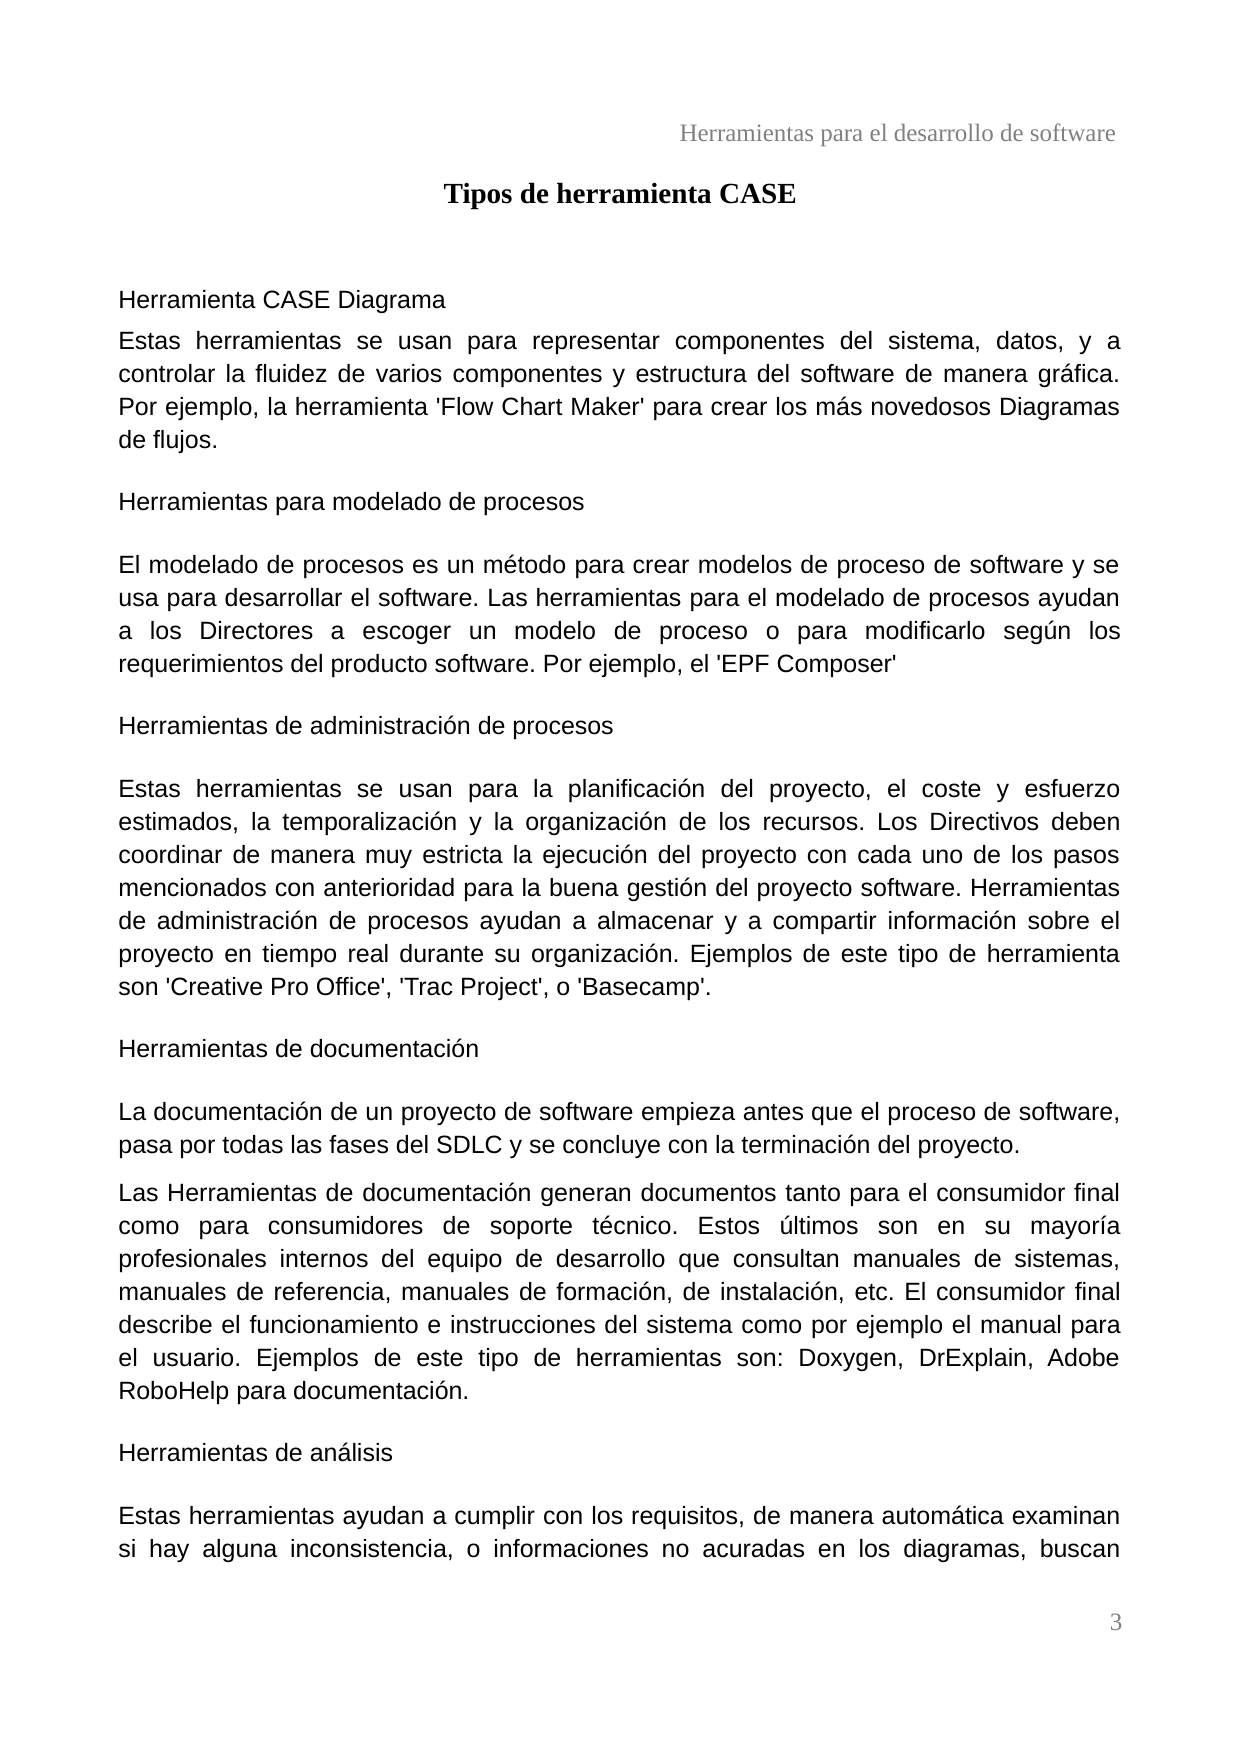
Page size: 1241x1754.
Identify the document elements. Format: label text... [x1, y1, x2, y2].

text Las Herramientas de documentación generan documentos tanto para el consumidor final como para consumidores de soporte técnico. Estos últimos son en su mayoría profesionales internos del equipo de desarrollo que consultan manuales de sistemas, manuales de referencia, manuales de formación, de instalación, etc. El consumidor final describe el funcionamiento e instrucciones del sistema como por ejemplo el manual para el usuario. Ejemplos de este tipo de herramientas son: Doxygen, DrExplain, Adobe RoboHelp para documentación. [118, 1178, 1122, 1404]
text La documentación de un proyecto de software empieza antes que el proceso de software, pasa por todas las fases del SDLC y se concluye con la terminación del proyecto. [118, 1097, 1122, 1159]
subtitle Herramienta CASE Diagrama [118, 284, 1122, 313]
subtitle Herramientas de análisis [118, 1438, 1122, 1467]
subtitle Herramientas para modelado de procesos [118, 487, 1122, 516]
subtitle Herramientas de documentación [118, 1034, 1122, 1063]
text Estas herramientas se usan para representar componentes del sistema, datos, y a controlar la fluidez de varios componentes y estructura del software de manera gráfica. Por ejemplo, la herramienta 'Flow Chart Maker' para crear los más novedosos Diagramas de flujos. [118, 326, 1122, 454]
subtitle Tipos de herramienta CASE [118, 176, 1122, 210]
text Estas herramientas se usan para la planificación del proyecto, el coste y esfuerzo estimados, la temporalización y la organización de los recursos. Los Directivos deben coordinar de manera muy estricta la ejecución del proyecto con cada uno de los pasos mencionados con anterioridad para la buena gestión del proyecto software. Herramientas de administración de procesos ayudan a almacenar y a compartir información sobre el proyecto en tiempo real durante su organización. Ejemplos de este tipo de herramienta son 'Creative Pro Office', 'Trac Project', o 'Basecamp'. [118, 774, 1122, 1001]
text El modelado de procesos es un método para crear modelos de proceso de software y se usa para desarrollar el software. Las herramientas para el modelado de procesos ayudan a los Directores a escoger un modelo de proceso o para modificarlo según los requerimientos del producto software. Por ejemplo, el 'EPF Composer' [118, 550, 1122, 678]
text Estas herramientas ayudan a cumplir con los requisitos, de manera automática examinan si hay alguna inconsistencia, o informaciones no acuradas en los diagramas, buscan [118, 1501, 1122, 1563]
subtitle Herramientas de administración de procesos [118, 711, 1122, 740]
